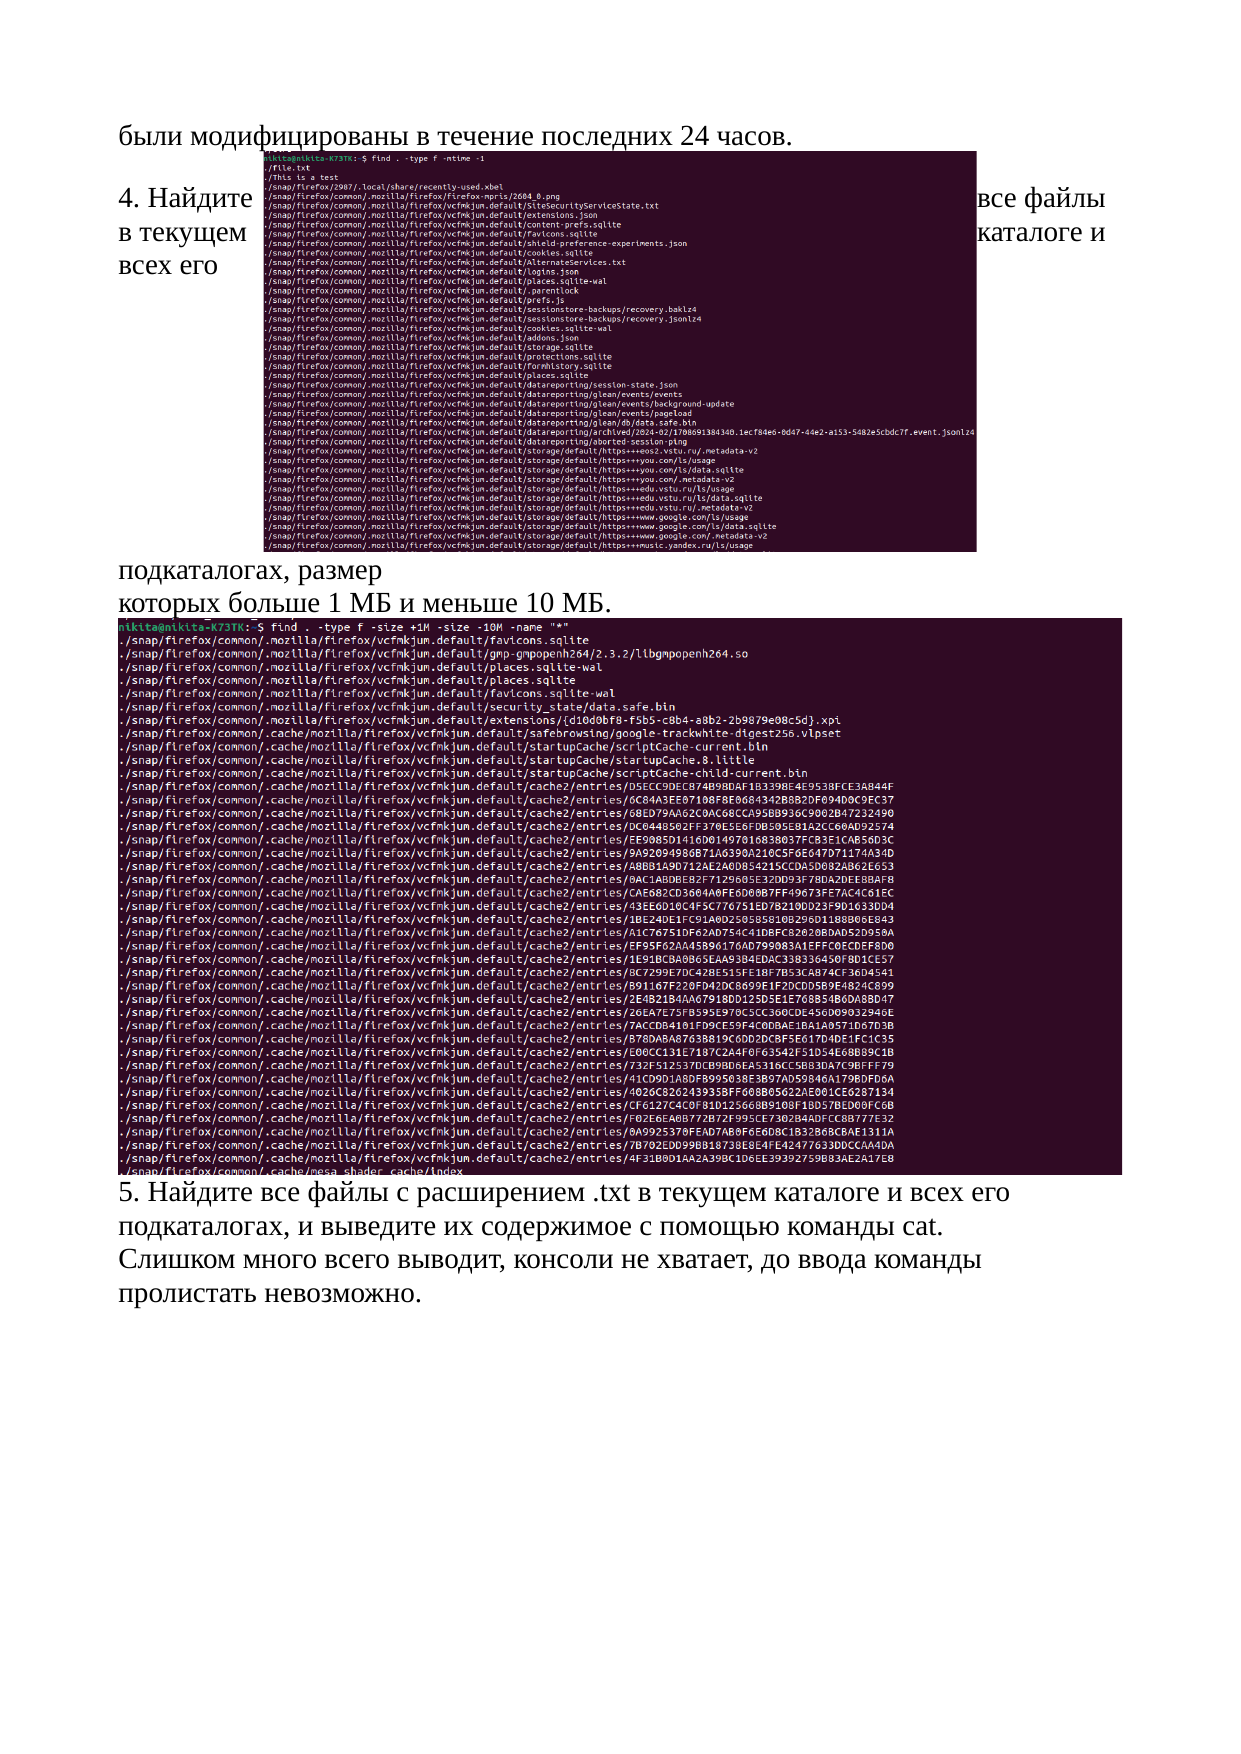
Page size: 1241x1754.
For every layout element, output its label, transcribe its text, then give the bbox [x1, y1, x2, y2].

text Слишком много всего выводит, консоли не хватает, до ввода команды пролистать невозможно. [118, 1242, 1122, 1309]
text подкаталогах, и выведите их содержимое с помощью команды cat. [118, 1208, 1122, 1242]
text 4. Найдите все файлы в текущем каталоге и всех его подкаталогах, размер [118, 180, 1122, 585]
text 5. Найдите все файлы с расширением .txt в текущем каталоге и всех его [118, 1175, 1122, 1208]
text которых больше 1 МБ и меньше 10 МБ. [118, 585, 1122, 618]
text были модифицированы в течение последних 24 часов. [118, 118, 1122, 152]
